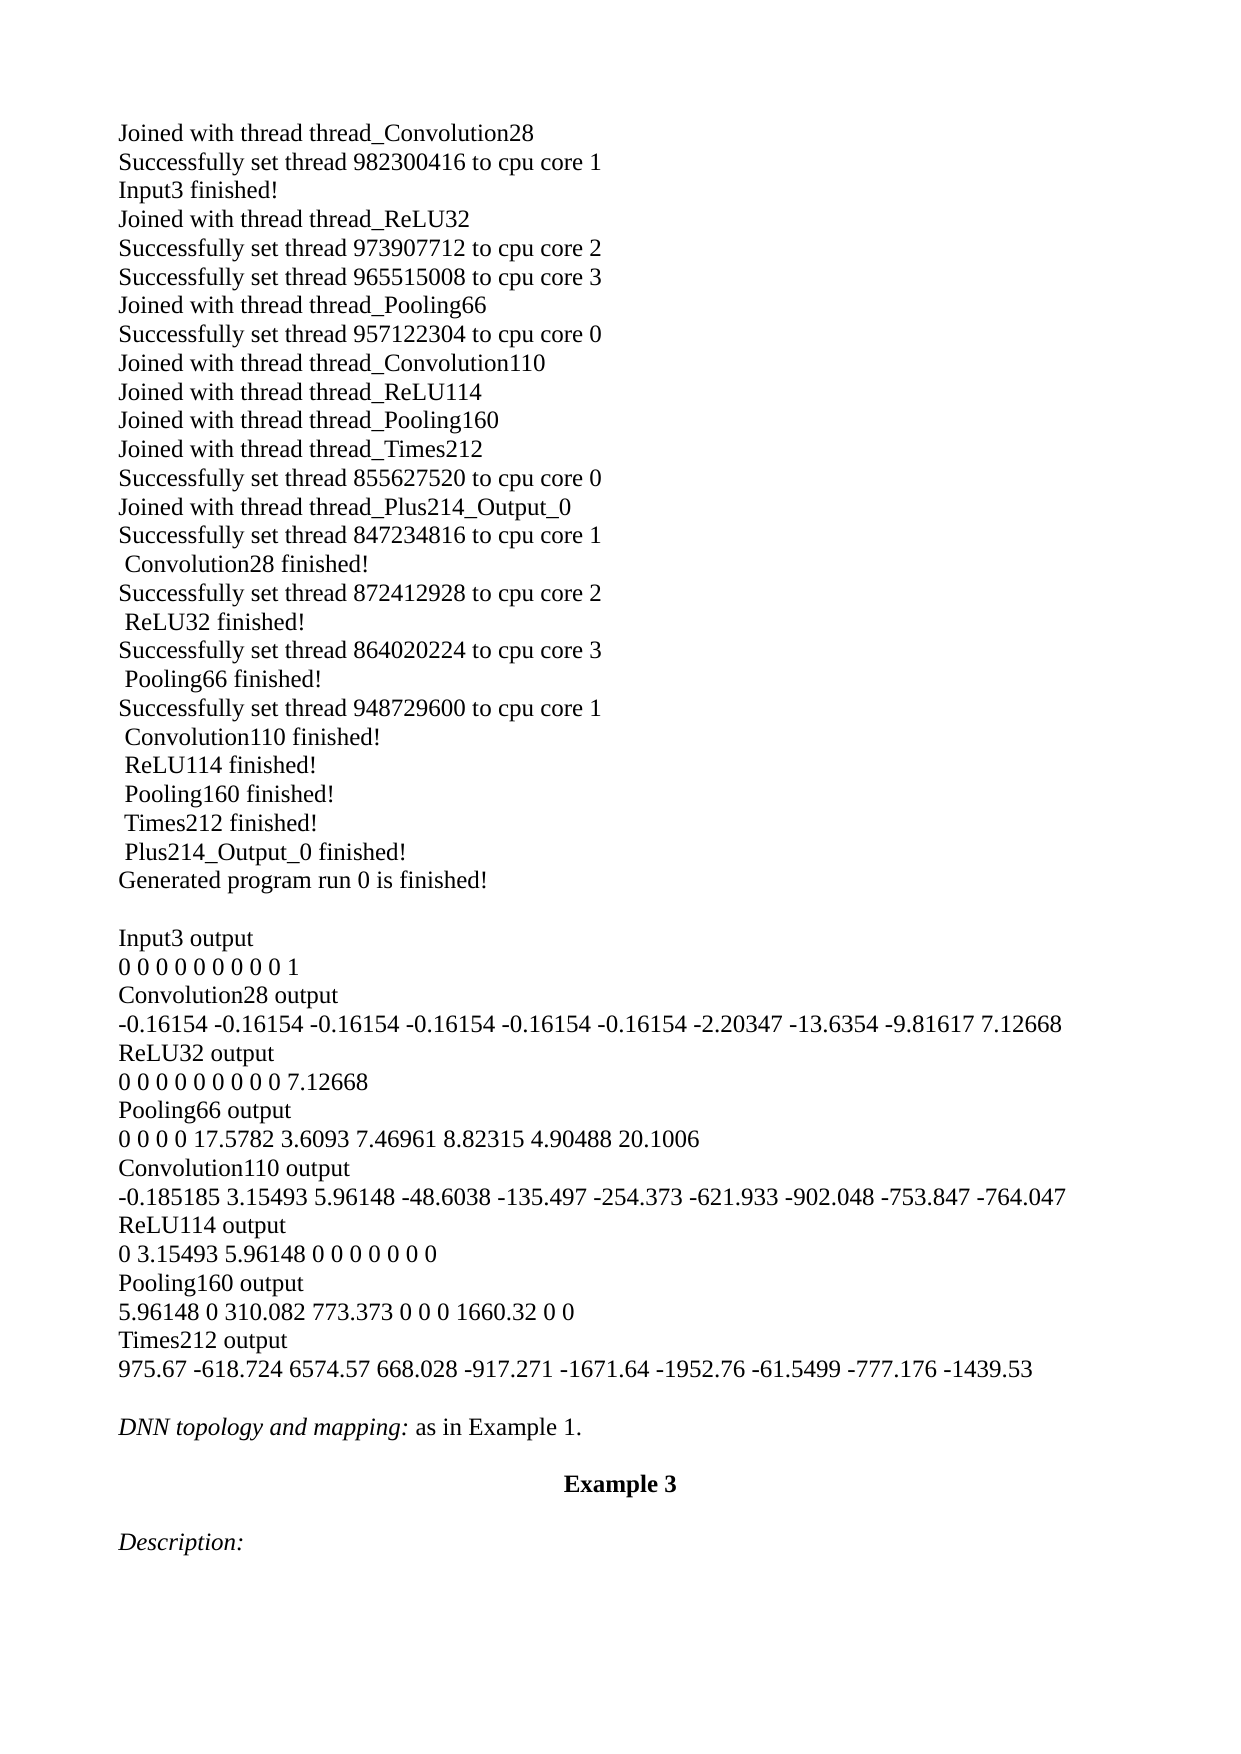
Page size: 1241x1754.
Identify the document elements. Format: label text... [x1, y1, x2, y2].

text Convolution110 output [118, 1153, 1122, 1182]
text 0 3.15493 5.96148 0 0 0 0 0 0 0 [118, 1239, 1122, 1268]
text -0.185185 3.15493 5.96148 -48.6038 -135.497 -254.373 -621.933 -902.048 -753.847 -764.047 [118, 1182, 1122, 1211]
text Convolution28 output [118, 981, 1122, 1009]
text 975.67 -618.724 6574.57 668.028 -917.271 -1671.64 -1952.76 -61.5499 -777.176 -1439.53 [118, 1354, 1122, 1383]
text Successfully set thread 864020224 to cpu core 3 [118, 636, 1122, 664]
text Pooling66 finished! [118, 664, 1122, 693]
text 5.96148 0 310.082 773.373 0 0 0 1660.32 0 0 [118, 1297, 1122, 1326]
text Successfully set thread 973907712 to cpu core 2 [118, 233, 1122, 262]
text Successfully set thread 982300416 to cpu core 1 [118, 147, 1122, 176]
text Joined with thread thread_ReLU114 [118, 377, 1122, 406]
text ReLU32 finished! [118, 607, 1122, 636]
text 0 0 0 0 17.5782 3.6093 7.46961 8.82315 4.90488 20.1006 [118, 1124, 1122, 1153]
text Joined with thread thread_Pooling160 [118, 406, 1122, 434]
text -0.16154 -0.16154 -0.16154 -0.16154 -0.16154 -0.16154 -2.20347 -13.6354 -9.81617 7.12668 [118, 1009, 1122, 1038]
text ReLU114 output [118, 1211, 1122, 1239]
text Times212 finished! [118, 808, 1122, 837]
text Pooling160 finished! [118, 779, 1122, 808]
text Joined with thread thread_ReLU32 [118, 204, 1122, 233]
text Joined with thread thread_Convolution28 [118, 118, 1122, 147]
text Input3 output [118, 923, 1122, 952]
text Pooling66 output [118, 1096, 1122, 1124]
text Generated program run 0 is finished! [118, 866, 1122, 894]
text Successfully set thread 957122304 to cpu core 0 [118, 319, 1122, 348]
text Joined with thread thread_Plus214_Output_0 [118, 492, 1122, 521]
text Convolution110 finished! [118, 722, 1122, 751]
text Successfully set thread 965515008 to cpu core 3 [118, 262, 1122, 291]
text ReLU32 output [118, 1038, 1122, 1067]
text Times212 output [118, 1326, 1122, 1354]
text Plus214_Output_0 finished! [118, 837, 1122, 866]
text 0 0 0 0 0 0 0 0 0 7.12668 [118, 1067, 1122, 1096]
text Successfully set thread 847234816 to cpu core 1 [118, 521, 1122, 549]
text Successfully set thread 872412928 to cpu core 2 [118, 578, 1122, 607]
text ReLU114 finished! [118, 751, 1122, 779]
text Input3 finished! [118, 176, 1122, 204]
text Joined with thread thread_Times212 [118, 434, 1122, 463]
text Convolution28 finished! [118, 549, 1122, 578]
text Joined with thread thread_Convolution110 [118, 348, 1122, 377]
text 0 0 0 0 0 0 0 0 0 1 [118, 952, 1122, 981]
text Successfully set thread 948729600 to cpu core 1 [118, 693, 1122, 722]
text Successfully set thread 855627520 to cpu core 0 [118, 463, 1122, 492]
text Joined with thread thread_Pooling66 [118, 291, 1122, 319]
text DNN topology and mapping: as in Example 1. [118, 1412, 1122, 1441]
text Example 3 [118, 1469, 1122, 1498]
text Description: [118, 1527, 1122, 1556]
text Pooling160 output [118, 1268, 1122, 1297]
